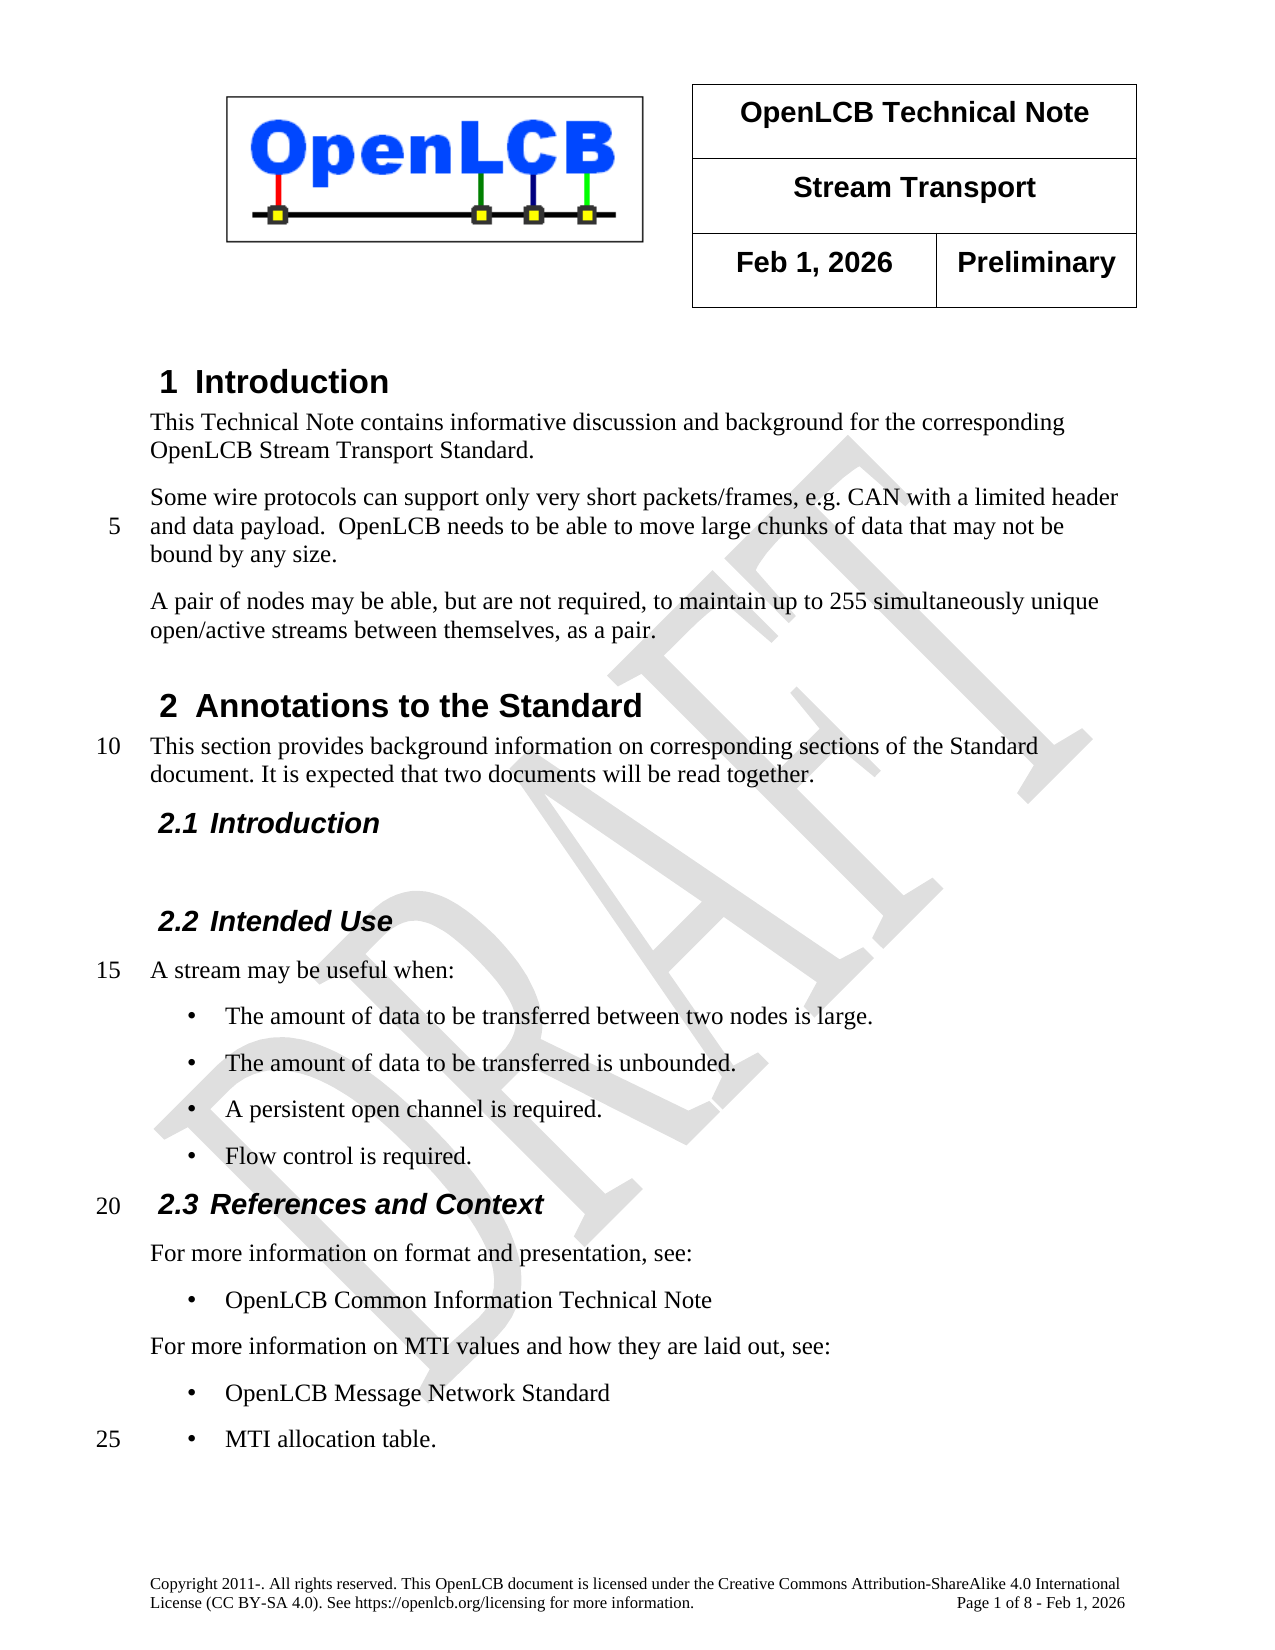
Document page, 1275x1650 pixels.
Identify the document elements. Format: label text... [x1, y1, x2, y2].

list The amount of data to be transferred between two nodes is large. [187, 1001, 399, 1030]
text A stream may be useful when: [150, 955, 326, 984]
subtitle [616, 806, 805, 839]
subtitle Intended Use [622, 904, 698, 937]
text A pair of nodes may be able, but are not required, to maintain up to 255 simultaneously unique open/active streams between themselves, as a pair. [150, 586, 695, 643]
list The amount of data to be transferred is unbounded. [722, 1048, 1125, 1077]
subtitle [816, 806, 1125, 839]
subtitle [554, 806, 609, 839]
subtitle Intended Use [705, 918, 751, 937]
list The amount of data to be transferred between two nodes is large. [414, 1001, 515, 1030]
list The amount of data to be transferred is unbounded. [330, 1048, 446, 1077]
list OpenLCB Common Information Technical Note [514, 1285, 1125, 1314]
text For more information on format and presentation, see: [150, 1238, 326, 1267]
subtitle [798, 686, 991, 724]
text This section provides background information on corresponding sections of the Standard document. It is expected that two documents will be read together. [799, 731, 1033, 788]
list A persistent open channel is required. [398, 1094, 492, 1123]
subtitle References and Context [612, 1187, 1125, 1221]
list Flow control is required. [187, 1141, 228, 1169]
text For more information on MTI values and how they are laid out, see: [474, 1331, 1125, 1360]
subtitle Annotations to the Standard [150, 686, 690, 724]
subtitle References and Context [150, 1187, 280, 1221]
text A pair of nodes may be able, but are not required, to maintain up to 255 simultaneously unique open/active streams between themselves, as a pair. [678, 603, 770, 643]
text A stream may be useful when: [669, 955, 816, 984]
text A pair of nodes may be able, but are not required, to maintain up to 255 simultaneously unique open/active streams between themselves, as a pair. [730, 586, 910, 643]
list MTI allocation table. [187, 1424, 1125, 1453]
list The amount of data to be transferred between two nodes is large. [539, 1001, 688, 1030]
list OpenLCB Common Information Technical Note [388, 1285, 493, 1314]
list A persistent open channel is required. [657, 1094, 1125, 1123]
text For more information on MTI values and how they are laid out, see: [150, 1331, 419, 1360]
list OpenLCB Message Network Standard [187, 1378, 1125, 1407]
subtitle References and Context [290, 1187, 470, 1221]
list Flow control is required. [244, 1141, 412, 1169]
text This Technical Note contains informative discussion and background for the corresponding OpenLCB Stream Transport Standard. [150, 407, 1125, 464]
list A persistent open channel is required. [507, 1094, 640, 1123]
subtitle Intended Use [459, 904, 624, 937]
subtitle Intended Use [897, 904, 1125, 937]
list The amount of data to be transferred is unbounded. [562, 1048, 721, 1077]
text This section provides background information on corresponding sections of the Standard document. It is expected that two documents will be read together. [1046, 731, 1125, 788]
list The amount of data to be transferred is unbounded. [187, 1048, 237, 1077]
text For more information on format and presentation, see: [341, 1238, 492, 1267]
subtitle [696, 686, 814, 724]
subtitle Introduction [150, 806, 557, 839]
list OpenLCB Common Information Technical Note [187, 1285, 373, 1314]
text Some wire protocols can support only very short packets/frames, e.g. CAN with a limited header and data payload. OpenLCB needs to be able to move large chunks of data that may not be bound by any size. [815, 482, 1125, 568]
text Some wire protocols can support only very short packets/frames, e.g. CAN with a limited header and data payload. OpenLCB needs to be able to move large chunks of data that may not be bound by any size. [150, 482, 799, 568]
subtitle [997, 686, 1125, 724]
text A pair of nodes may be able, but are not required, to maintain up to 255 simultaneously unique open/active streams between themselves, as a pair. [897, 586, 1125, 643]
list The amount of data to be transferred between two nodes is large. [690, 1001, 1125, 1030]
list Flow control is required. [554, 1141, 1125, 1169]
text This section provides background information on corresponding sections of the Standard document. It is expected that two documents will be read together. [150, 731, 754, 788]
list Flow control is required. [447, 1141, 538, 1169]
subtitle Intended Use [384, 921, 450, 937]
text A stream may be useful when: [368, 955, 498, 984]
text A stream may be useful when: [850, 955, 1125, 984]
list A persistent open channel is required. [212, 1094, 381, 1123]
subtitle Intended Use [150, 904, 378, 937]
text A stream may be useful when: [514, 955, 657, 984]
subtitle References and Context [485, 1187, 584, 1221]
subtitle Intended Use [760, 904, 882, 937]
subtitle Introduction [150, 362, 1125, 401]
picture [225, 95, 645, 244]
text For more information on format and presentation, see: [513, 1238, 1125, 1267]
